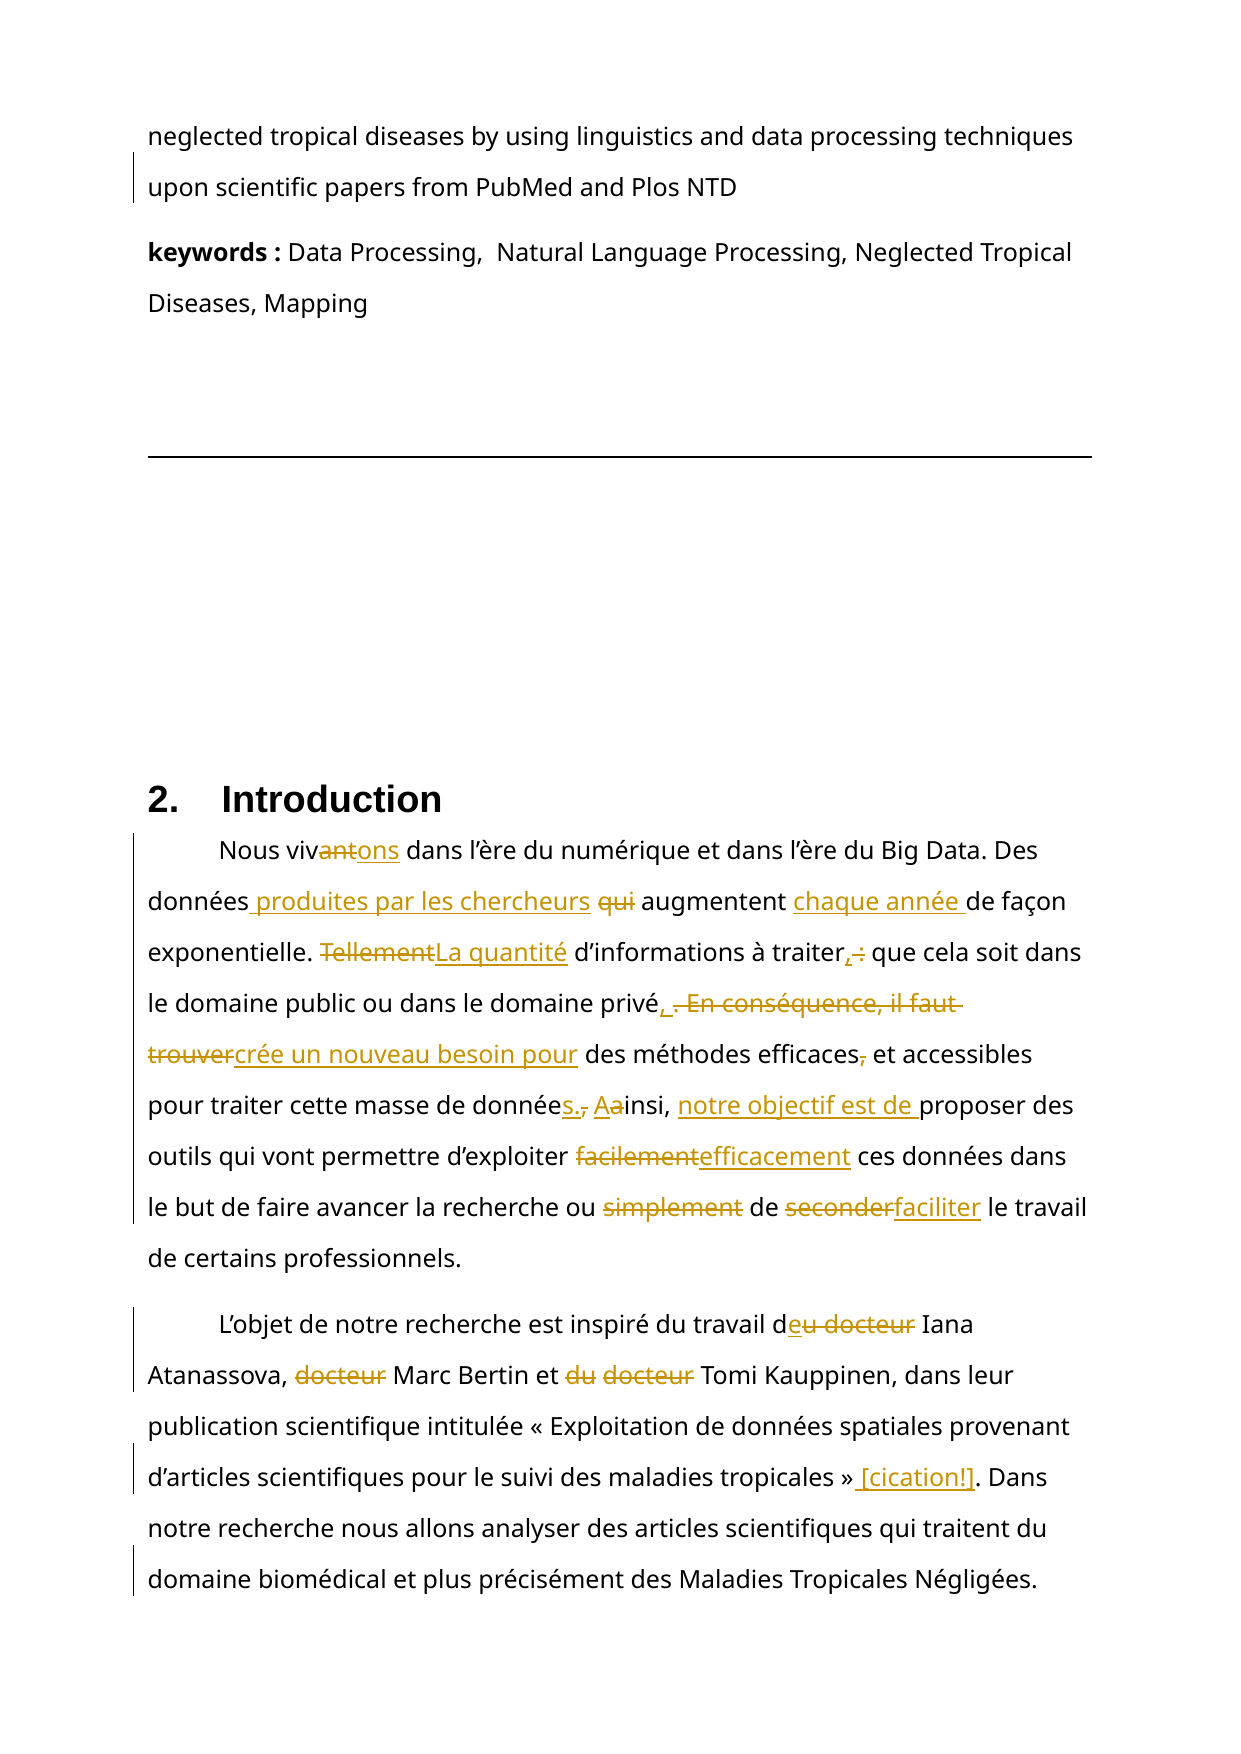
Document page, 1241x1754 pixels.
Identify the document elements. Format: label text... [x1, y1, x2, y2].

text keywords : Data Processing, Natural Language Processing, Neglected Tropical Diseases, Mapping [147, 235, 1092, 320]
subtitle Introduction [147, 777, 1092, 820]
text Nous vivons dans l’ère du numérique et dans l’ère du Big Data. Des données produites par les chercheurs augmentent chaque année de façon exponentielle. La quantité d’informations à traiter, que cela soit dans le domaine public ou dans le domaine privé, crée un nouveau besoin pour des méthodes efficaces et accessibles pour traiter cette masse de données. Ainsi, notre objectif est de proposer des outils qui vont permettre d’exploiter efficacement ces données dans le but de faire avancer la recherche ou de faciliter le travail de certains professionnels. [147, 833, 1092, 1275]
text L’objet de notre recherche est inspiré du travail de Iana Atanassova, Marc Bertin et Tomi Kauppinen, dans leur publication scientifique intitulée « Exploitation de données spatiales provenant d’articles scientifiques pour le suivi des maladies tropicales » [cication!]. Dans notre recherche nous allons analyser des articles scientifiques qui traitent du domaine biomédical et plus précisément des Maladies Tropicales Négligées. Nous allons utiliser des techniques et des outils de Traitement Automatique des Langues afin d’extraire les entités linguistiques qui vont permettre la géolocalisation des Maladies Tropicales Négligées. Une fois cela fait, nous allons créer une carte pour géolocaliser les MTNs. [147, 1307, 1092, 1596]
text neglected tropical diseases by using linguistics and data processing techniques upon scientific papers from PubMed and Plos NTD [147, 118, 1092, 203]
